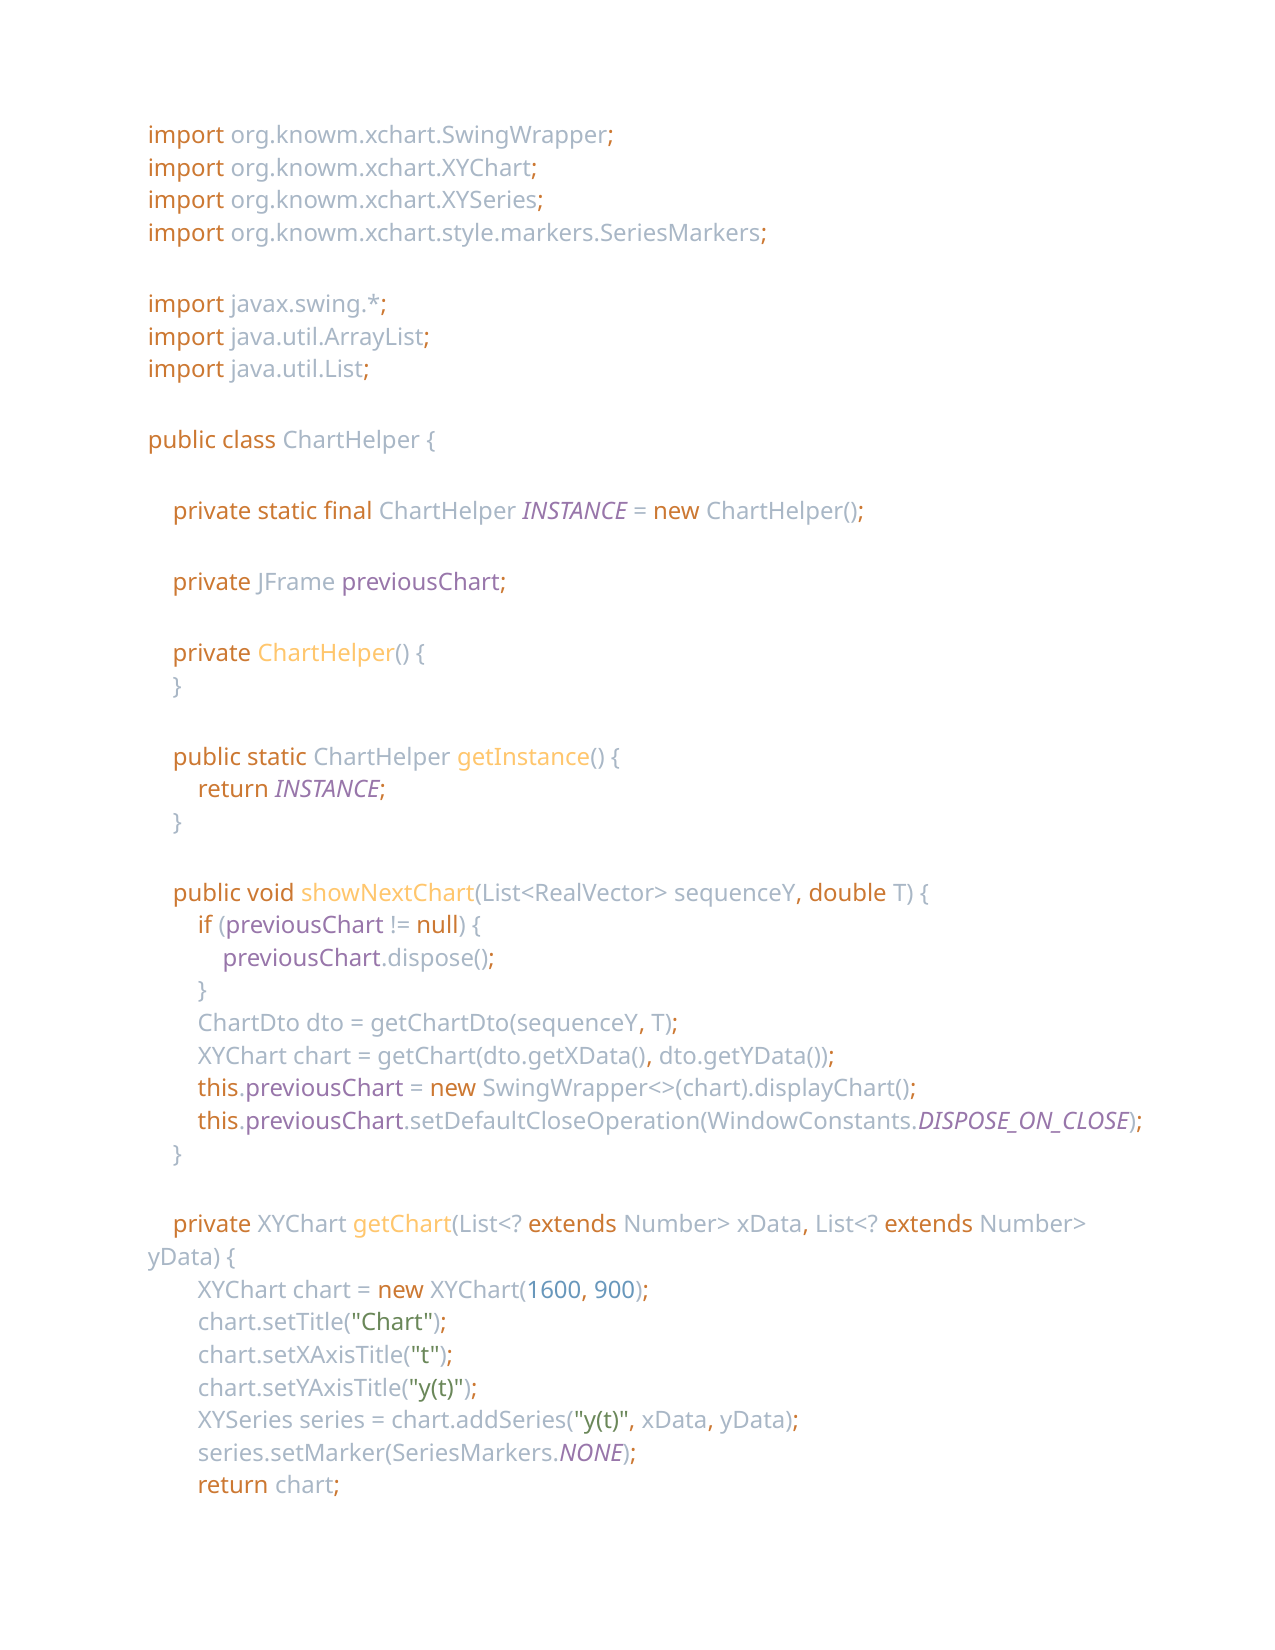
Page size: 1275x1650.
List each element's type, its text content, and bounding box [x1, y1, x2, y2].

text import org.knowm.xchart.SwingWrapper; import org.knowm.xchart.XYChart; import org.knowm.xchart.XYSeries; import org.knowm.xchart.style.markers.SeriesMarkers; import javax.swing.*; import java.util.ArrayList; import java.util.List; public class ChartHelper { private static final ChartHelper INSTANCE = new ChartHelper(); private JFrame previousChart; private ChartHelper() { } public static ChartHelper getInstance() { return INSTANCE; } public void showNextChart(List<RealVector> sequenceY, double T) { if (previousChart != null) { previousChart.dispose(); } ChartDto dto = getChartDto(sequenceY, T); XYChart chart = getChart(dto.getXData(), dto.getYData()); this.previousChart = new SwingWrapper<>(chart).displayChart(); this.previousChart.setDefaultCloseOperation(WindowConstants.DISPOSE_ON_CLOSE); } private XYChart getChart(List<? extends Number> xData, List<? extends Number> yData) { XYChart chart = new XYChart(1600, 900); chart.setTitle("Chart"); chart.setXAxisTitle("t"); chart.setYAxisTitle("y(t)"); XYSeries series = chart.addSeries("y(t)", xData, yData); series.setMarker(SeriesMarkers.NONE); return chart; [148, 118, 1157, 1501]
